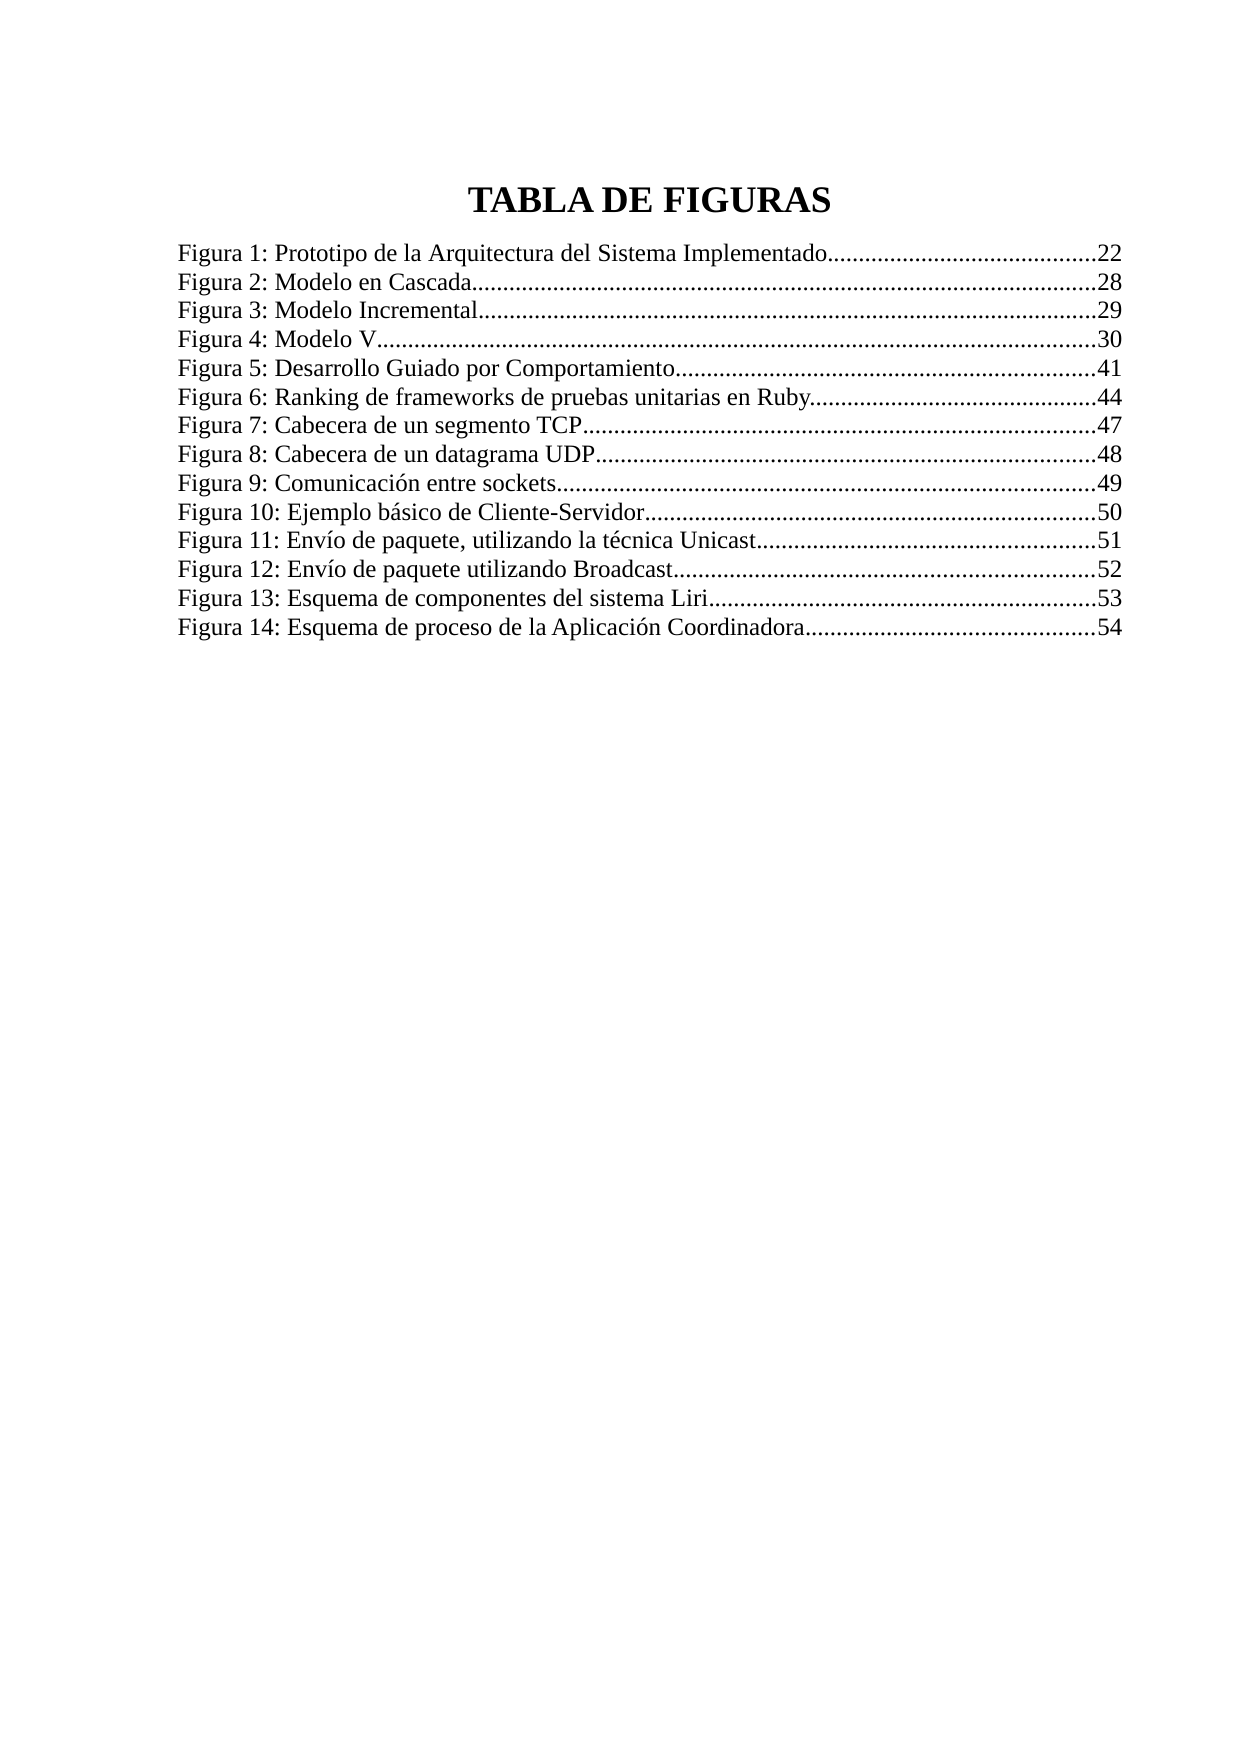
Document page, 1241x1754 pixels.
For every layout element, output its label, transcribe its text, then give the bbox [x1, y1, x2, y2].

text Figura 12: Envío de paquete utilizando Broadcast. 52 [177, 554, 1122, 583]
text Figura 11: Envío de paquete, utilizando la técnica Unicast. 51 [177, 526, 1122, 554]
text Figura 5: Desarrollo Guiado por Comportamiento. 41 [177, 353, 1122, 382]
text Figura 13: Esquema de componentes del sistema Liri. 53 [177, 583, 1122, 612]
text Figura 1: Prototipo de la Arquitectura del Sistema Implementado. 22 [177, 238, 1122, 267]
text Figura 10: Ejemplo básico de Cliente-Servidor. 50 [177, 497, 1122, 526]
text Figura 14: Esquema de proceso de la Aplicación Coordinadora. 54 [177, 612, 1122, 641]
text Figura 8: Cabecera de un datagrama UDP. 48 [177, 439, 1122, 468]
text Figura 7: Cabecera de un segmento TCP. 47 [177, 411, 1122, 439]
text Figura 2: Modelo en Cascada. 28 [177, 267, 1122, 296]
text Figura 3: Modelo Incremental. 29 [177, 296, 1122, 324]
text Figura 6: Ranking de frameworks de pruebas unitarias en Ruby. 44 [177, 382, 1122, 411]
text Tabla de Figuras [177, 177, 1122, 220]
text Figura 4: Modelo V. 30 [177, 324, 1122, 353]
text Figura 9: Comunicación entre sockets. 49 [177, 468, 1122, 497]
